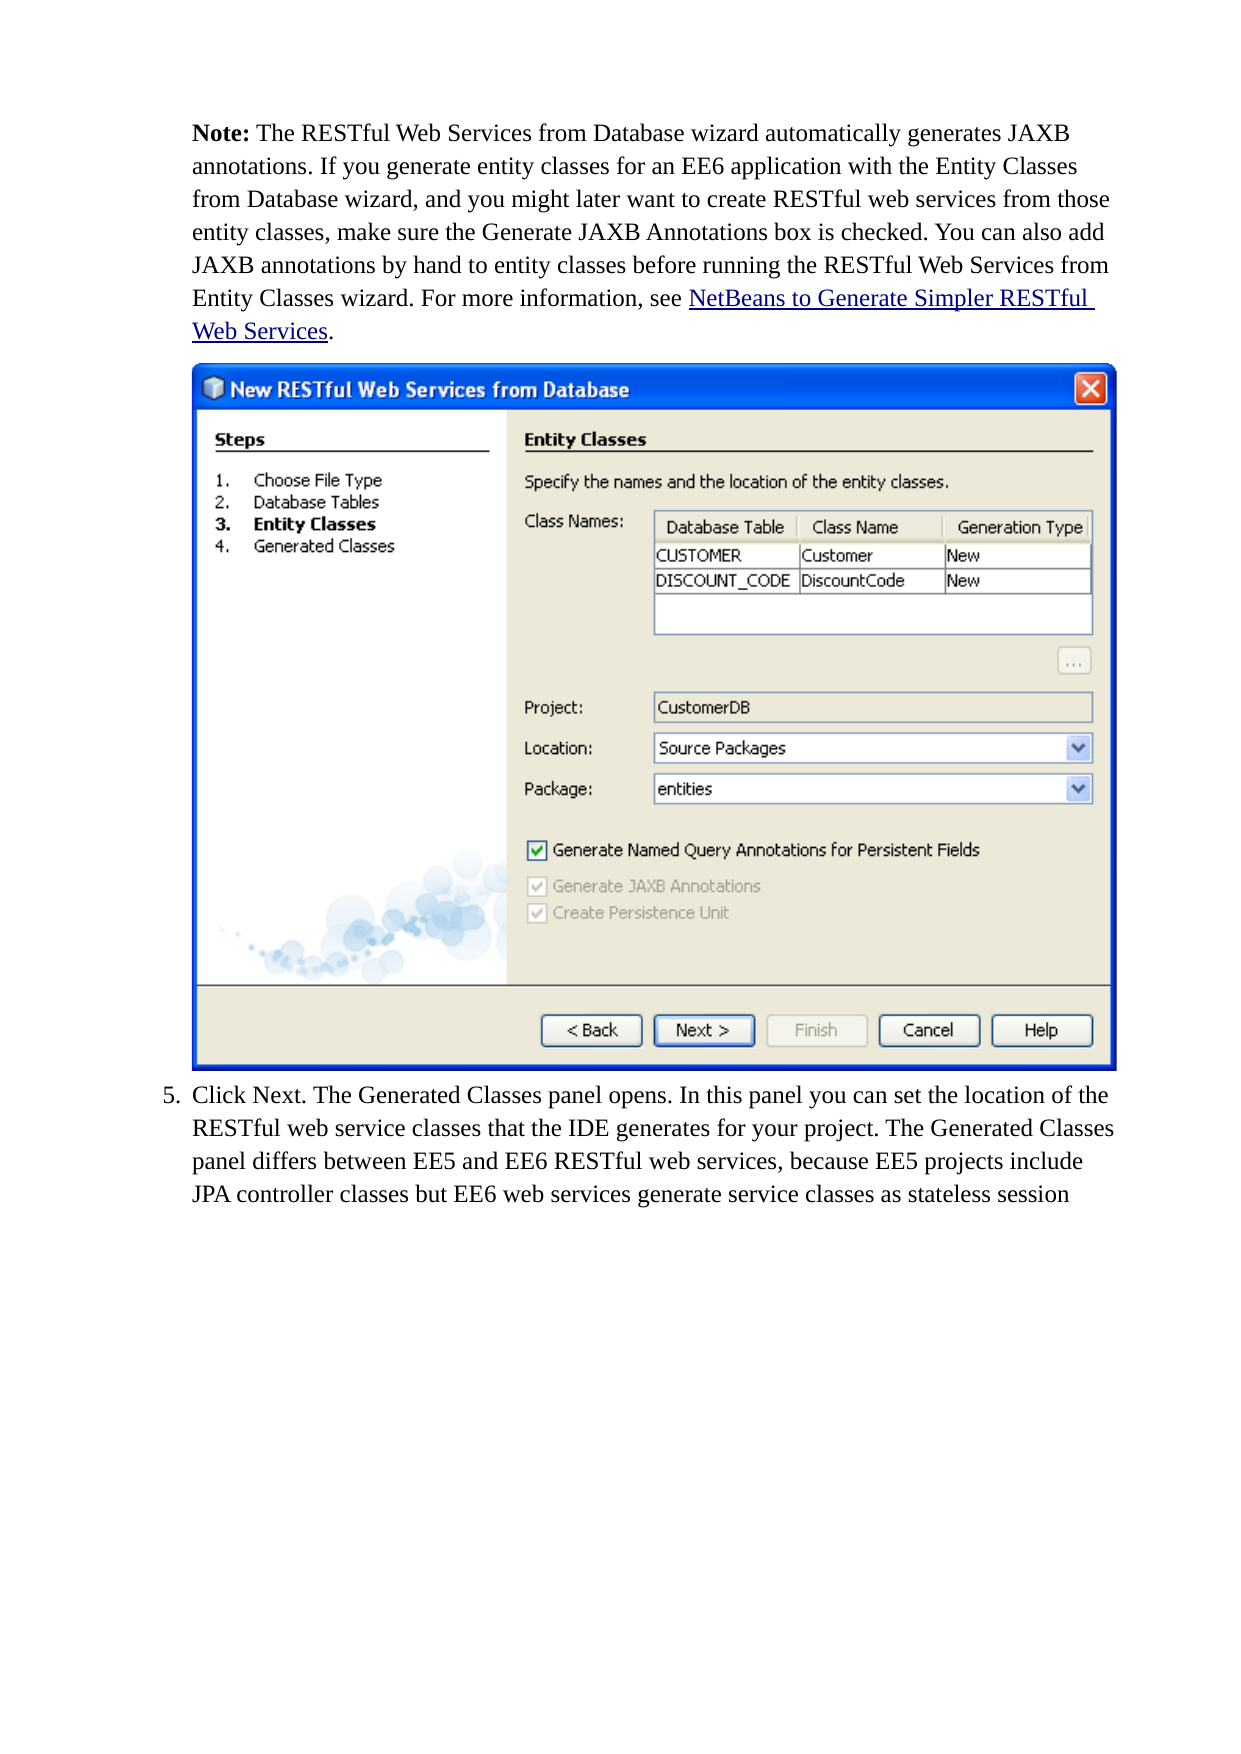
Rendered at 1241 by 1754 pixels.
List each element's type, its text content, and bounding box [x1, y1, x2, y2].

picture [191, 363, 1117, 1071]
list Note: The RESTful Web Services from Database wizard automatically generates JAXB annotations. If you generate entity classes for an EE6 application with the Entity Classes from Database wizard, and you might later want to create RESTful web services from those entity classes, make sure the Generate JAXB Annotations box is checked. You can also add JAXB annotations by hand to entity classes before running the RESTful Web Services from Entity Classes wizard. For more information, see NetBeans to Generate Simpler RESTful Web Services. [162, 118, 1122, 345]
list Click Next. The Generated Classes panel opens. In this panel you can set the location of the RESTful web service classes that the IDE generates for your project. The Generated Classes panel differs between EE5 and EE6 RESTful web services, because EE5 projects include JPA controller classes but EE6 web services generate service classes as stateless session [162, 1080, 1122, 1208]
